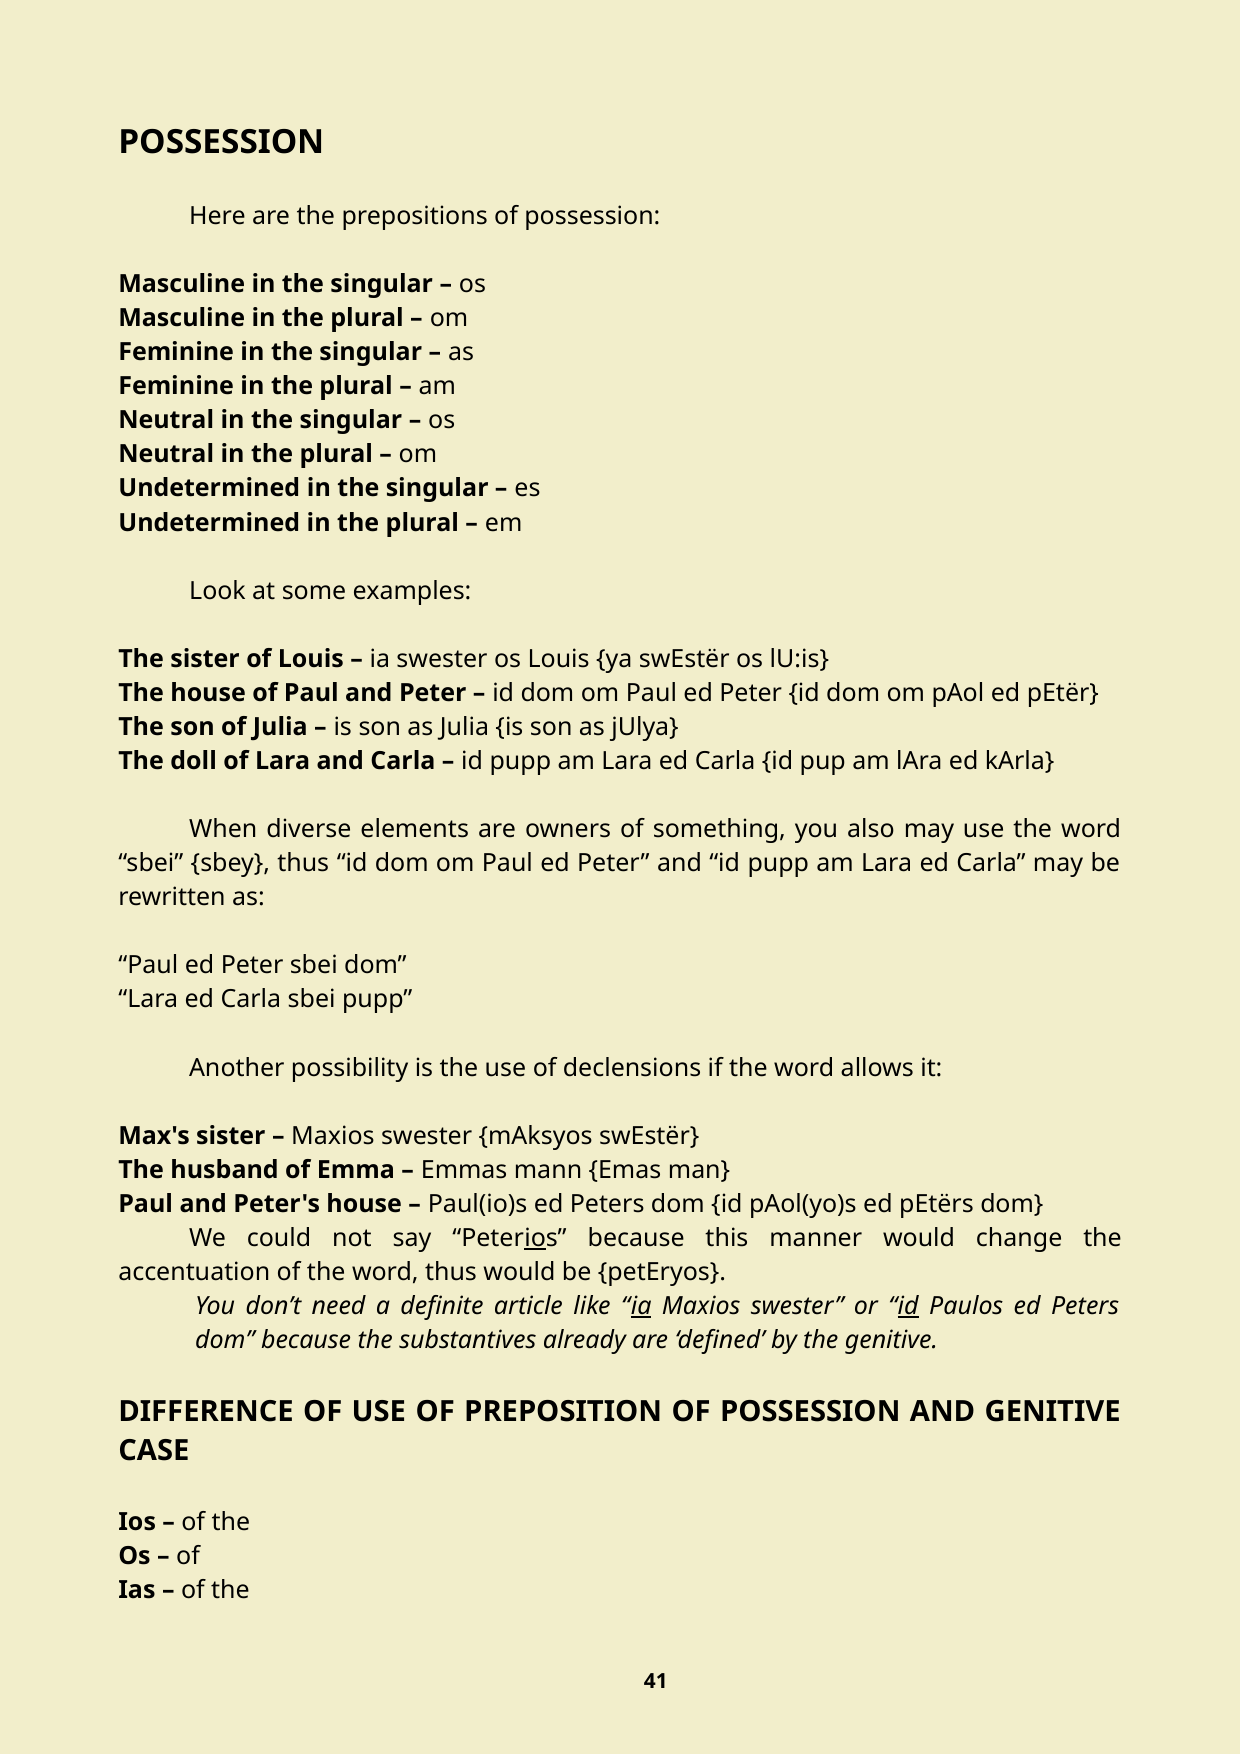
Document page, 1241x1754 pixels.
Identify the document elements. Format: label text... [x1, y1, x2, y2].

text Feminine in the plural – am [118, 368, 1122, 402]
text Ios – of the [118, 1503, 1122, 1537]
text You don’t need a definite article like “ia Maxios swester” or “id Paulos ed Peters dom” because the substantives already are ‘defined’ by the genitive. [195, 1288, 1122, 1356]
text The house of Paul and Peter – id dom om Paul ed Peter {id dom om pAol ed pEtër} [118, 674, 1122, 708]
text “Lara ed Carla sbei pupp” [118, 981, 1122, 1015]
text Undetermined in the singular – es [118, 470, 1122, 504]
text Here are the prepositions of possession: [118, 198, 1122, 232]
text The sister of Louis – ia swester os Louis {ya swEstër os lU:is} [118, 640, 1122, 674]
text Neutral in the singular – os [118, 402, 1122, 436]
text The son of Julia – is son as Julia {is son as jUlya} [118, 708, 1122, 743]
text When diverse elements are owners of something, you also may use the word “sbei” {sbey}, thus “id dom om Paul ed Peter” and “id pupp am Lara ed Carla” may be rewritten as: [118, 811, 1122, 913]
subtitle POSSESSION [118, 118, 1122, 163]
text Look at some examples: [118, 572, 1122, 606]
text Undetermined in the plural – em [118, 504, 1122, 538]
subtitle DIFFERENCE OF USE OF PREPOSITION OF POSSESSION AND GENITIVE CASE [118, 1390, 1122, 1469]
text Os – of [118, 1537, 1122, 1571]
text Feminine in the singular – as [118, 334, 1122, 368]
text Ias – of the [118, 1571, 1122, 1605]
text We could not say “Peterios” because this manner would change the accentuation of the word, thus would be {petEryos}. [118, 1219, 1122, 1288]
text “Paul ed Peter sbei dom” [118, 947, 1122, 981]
text Neutral in the plural – om [118, 436, 1122, 470]
text Max's sister – Maxios swester {mAksyos swEstër} [118, 1117, 1122, 1151]
text The doll of Lara and Carla – id pupp am Lara ed Carla {id pup am lAra ed kArla} [118, 743, 1122, 777]
text Masculine in the singular – os [118, 266, 1122, 300]
text Masculine in the plural – om [118, 300, 1122, 334]
text The husband of Emma – Emmas mann {Emas man} [118, 1151, 1122, 1185]
text Paul and Peter's house – Paul(io)s ed Peters dom {id pAol(yo)s ed pEtërs dom} [118, 1185, 1122, 1219]
text Another possibility is the use of declensions if the word allows it: [118, 1049, 1122, 1083]
